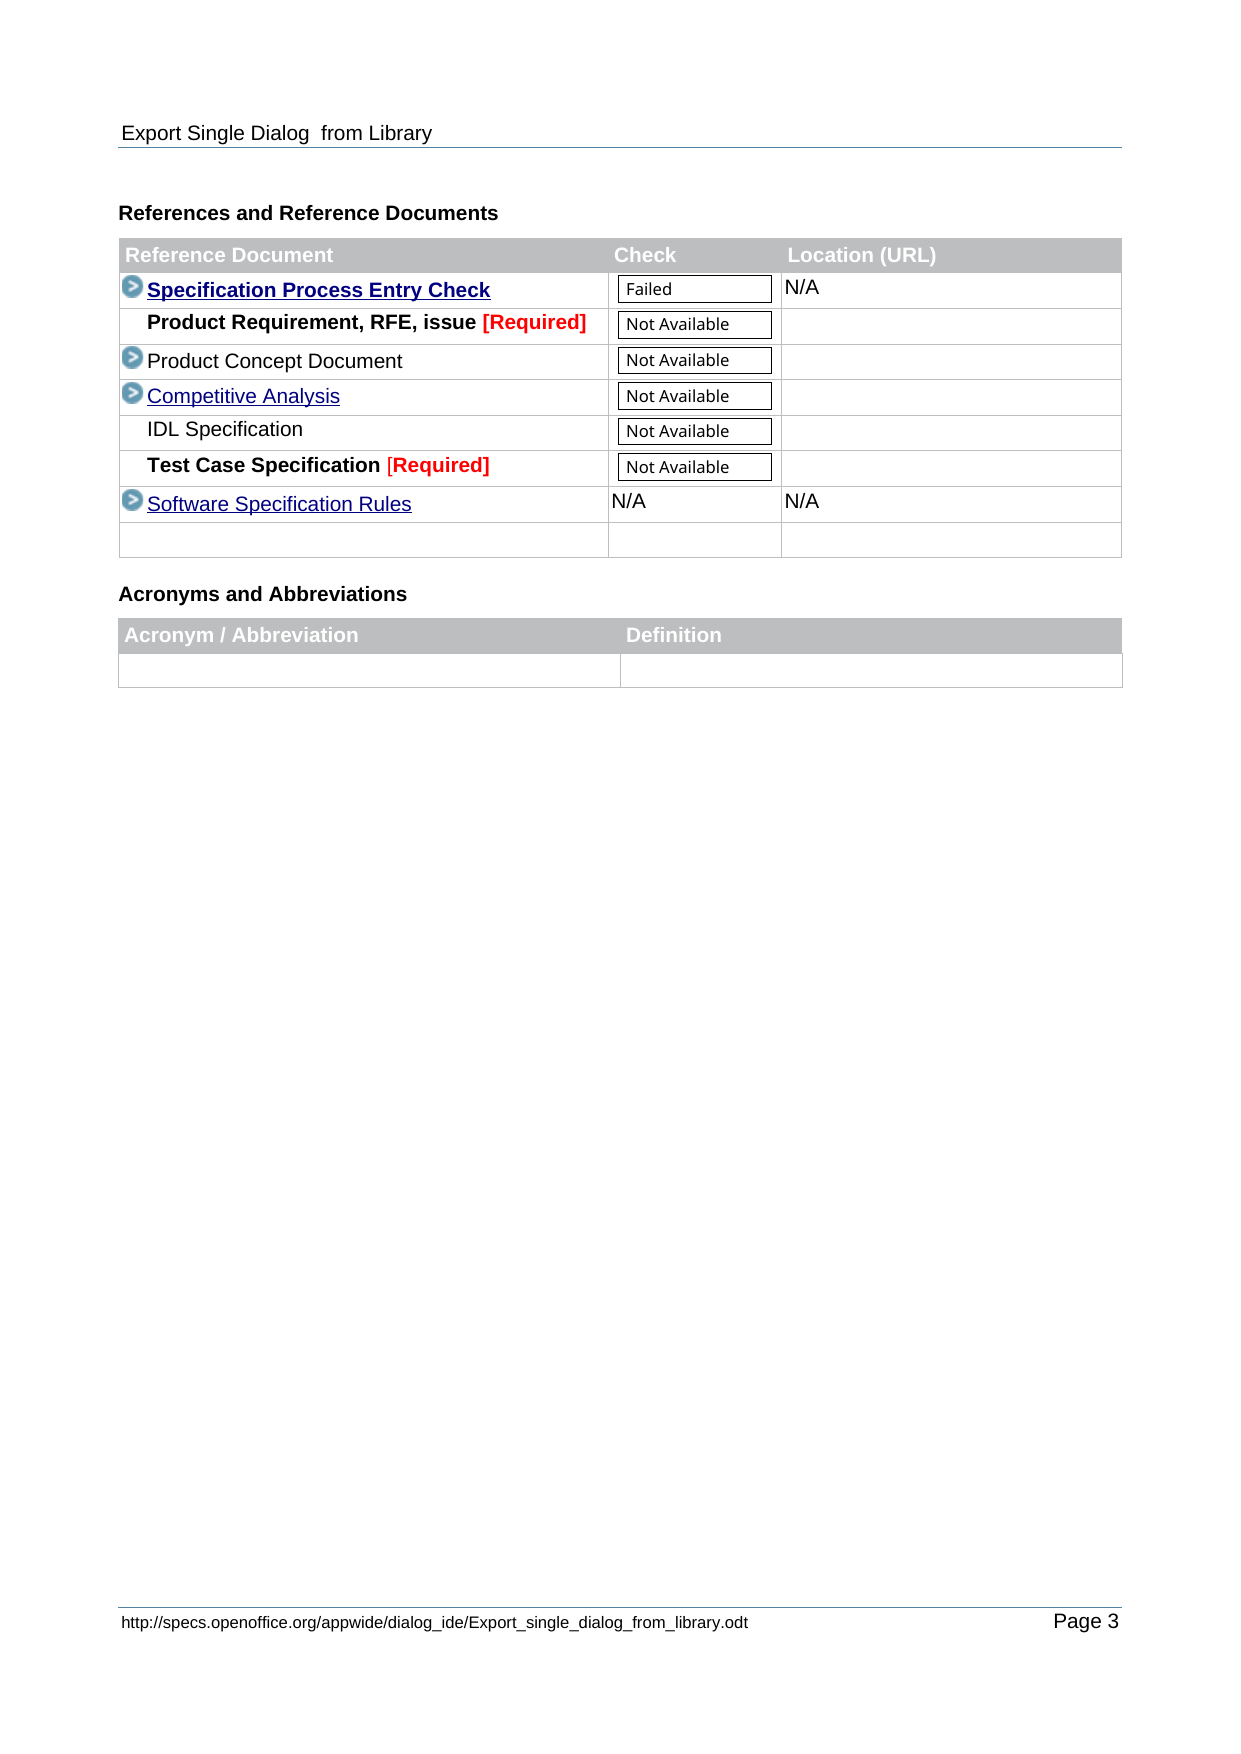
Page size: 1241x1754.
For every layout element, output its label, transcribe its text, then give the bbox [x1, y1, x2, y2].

table_cell [609, 523, 781, 557]
table_cell [782, 523, 1121, 557]
table_cell <Please enter location here> [782, 416, 1121, 450]
picture [122, 382, 147, 404]
table_header Check [609, 238, 781, 273]
table_cell [609, 416, 781, 450]
table_cell [609, 451, 781, 486]
subtitle Acronyms and Abbreviations [118, 582, 1122, 605]
table_cell [609, 309, 781, 344]
table_cell [609, 380, 781, 415]
table_header Reference Document [119, 238, 608, 273]
table_cell <Please enter location here> [782, 345, 1121, 379]
table_cell Product Requirement, RFE, issue [Required] [120, 309, 608, 344]
table_cell <Please enter location here> [782, 380, 1121, 415]
table_header Acronym / Abbreviation [118, 618, 620, 653]
table_cell <Please enter location here> [782, 451, 1121, 486]
table_cell <What You See Is What You Get> [621, 654, 1122, 687]
table_cell Specification Process Entry Check [120, 273, 608, 308]
table_cell <Please enter location here> [782, 309, 1121, 344]
picture [122, 275, 147, 298]
table_cell [609, 345, 781, 379]
table_cell N/A [782, 273, 1121, 308]
subtitle References and Reference Documents [118, 202, 1122, 225]
table_cell Test Case Specification [Required] [120, 451, 608, 486]
table_cell IDL Specification [120, 416, 608, 450]
table_cell Competitive Analysis [120, 380, 608, 415]
table_cell N/A [609, 487, 781, 522]
picture [122, 346, 147, 369]
table_cell <Other, e.g. references to related specs> [120, 523, 608, 557]
table_cell Software Specification Rules [120, 487, 608, 522]
table_header Definition [620, 618, 1122, 653]
table_cell <WYSIWYG> [119, 654, 620, 687]
table_cell N/A [782, 487, 1121, 522]
table_header Location (URL) [782, 238, 1122, 273]
picture [122, 489, 147, 511]
table_cell Product Concept Document [120, 345, 608, 379]
table_cell [609, 273, 781, 308]
